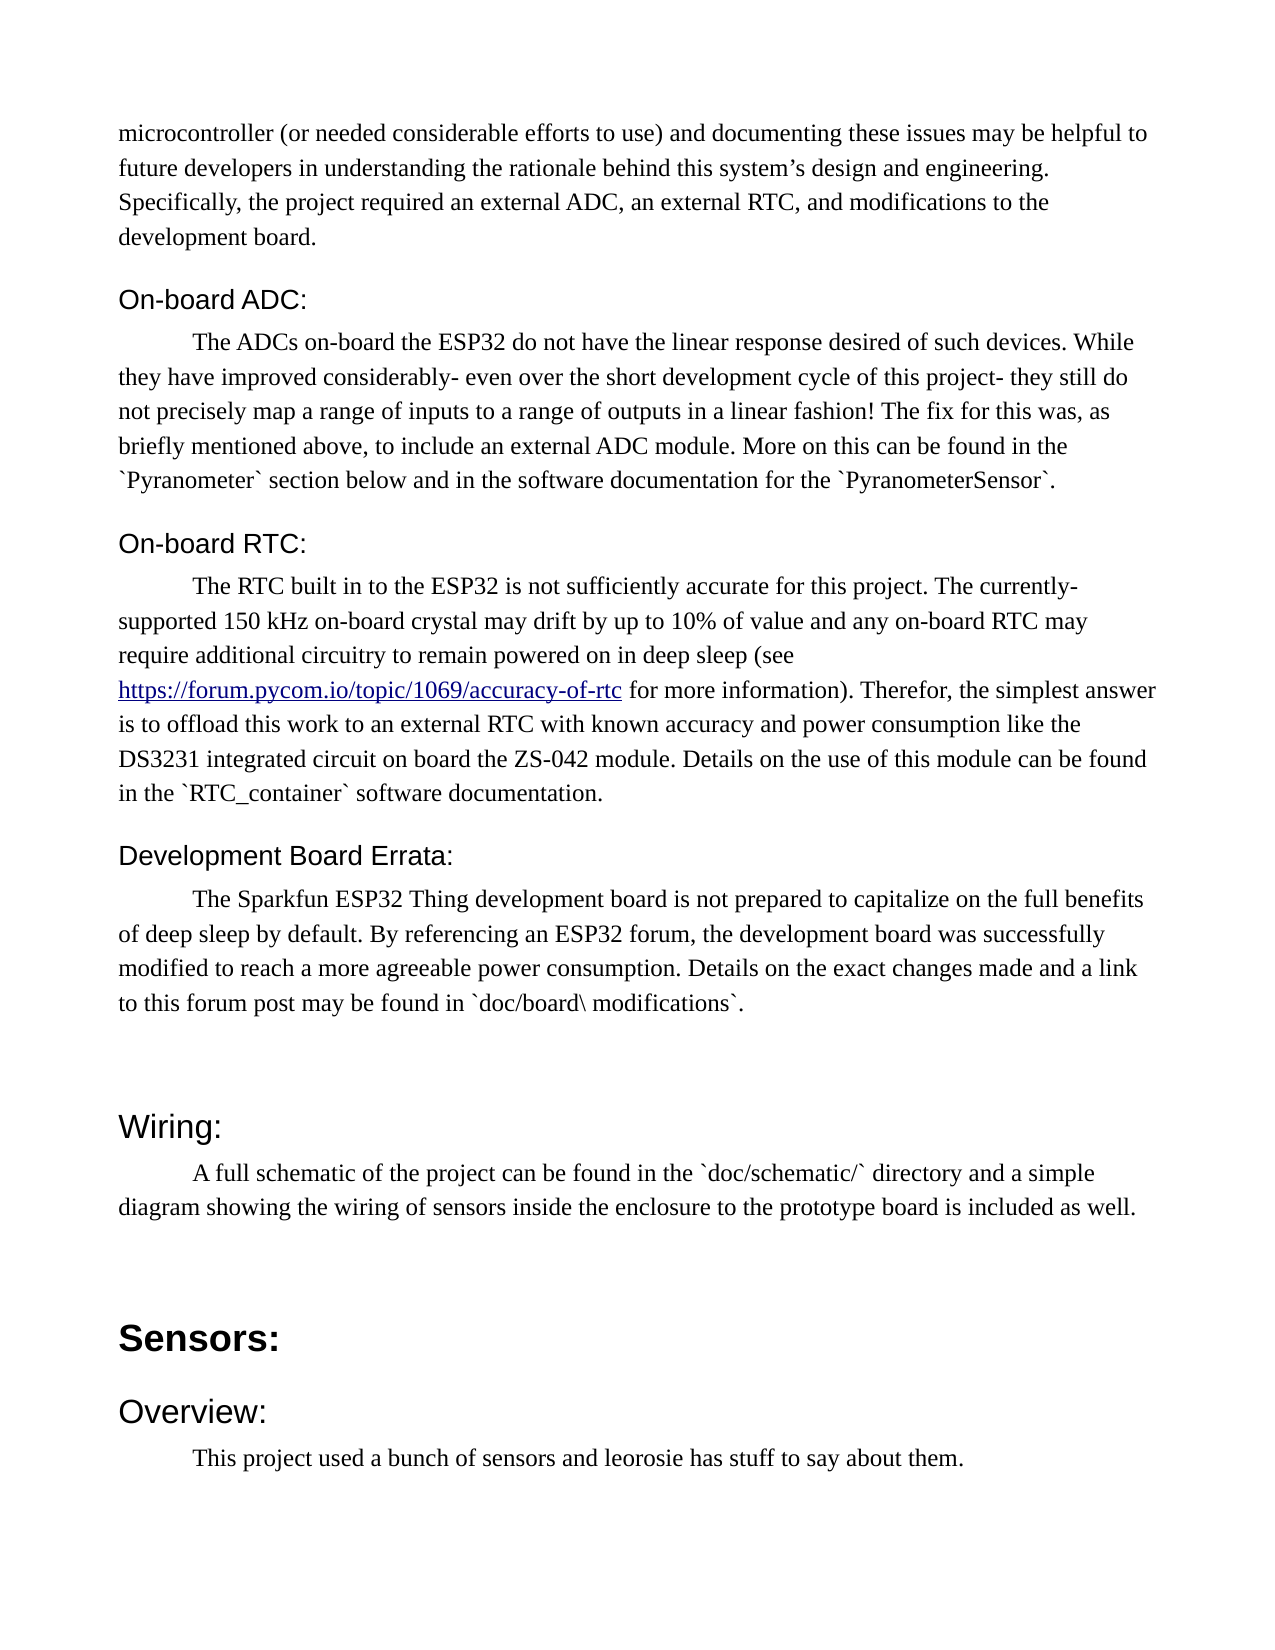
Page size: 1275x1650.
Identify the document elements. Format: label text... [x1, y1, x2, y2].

subtitle On-board RTC: [118, 527, 1157, 559]
subtitle Development Board Errata: [118, 840, 1157, 872]
subtitle On-board ADC: [118, 283, 1157, 315]
subtitle Overview: [118, 1392, 1157, 1431]
text The RTC built in to the ESP32 is not sufficiently accurate for this project. The currently-supported 150 kHz on-board crystal may drift by up to 10% of value and any on-board RTC may require additional circuitry to remain powered on in deep sleep (see https://forum.pycom.io/topic/1069/accuracy-of-rtc for more information). Therefor, the simplest answer is to offload this work to an external RTC with known accuracy and power consumption like the DS3231 integrated circuit on board the ZS-042 module. Details on the use of this module can be found in the `RTC_container` software documentation. [118, 571, 1157, 807]
text microcontroller (or needed considerable efforts to use) and documenting these issues may be helpful to future developers in understanding the rationale behind this system’s design and engineering. Specifically, the project required an external ADC, an external RTC, and modifications to the development board. [118, 118, 1157, 250]
subtitle Wiring: [118, 1107, 1157, 1145]
subtitle Sensors: [118, 1315, 1157, 1359]
text A full schematic of the project can be found in the `doc/schematic/` directory and a simple diagram showing the wiring of sensors inside the enclosure to the prototype board is included as well. [118, 1158, 1157, 1221]
text This project used a bunch of sensors and leorosie has stuff to say about them. [118, 1443, 1157, 1472]
text The Sparkfun ESP32 Thing development board is not prepared to capitalize on the full benefits of deep sleep by default. By referencing an ESP32 forum, the development board was successfully modified to reach a more agreeable power consumption. Details on the exact changes made and a link to this forum post may be found in `doc/board\ modifications`. [118, 884, 1157, 1016]
text The ADCs on-board the ESP32 do not have the linear response desired of such devices. While they have improved considerably- even over the short development cycle of this project- they still do not precisely map a range of inputs to a range of outputs in a linear fashion! The fix for this was, as briefly mentioned above, to include an external ADC module. More on this can be found in the `Pyranometer` section below and in the software documentation for the `PyranometerSensor`. [118, 327, 1157, 494]
